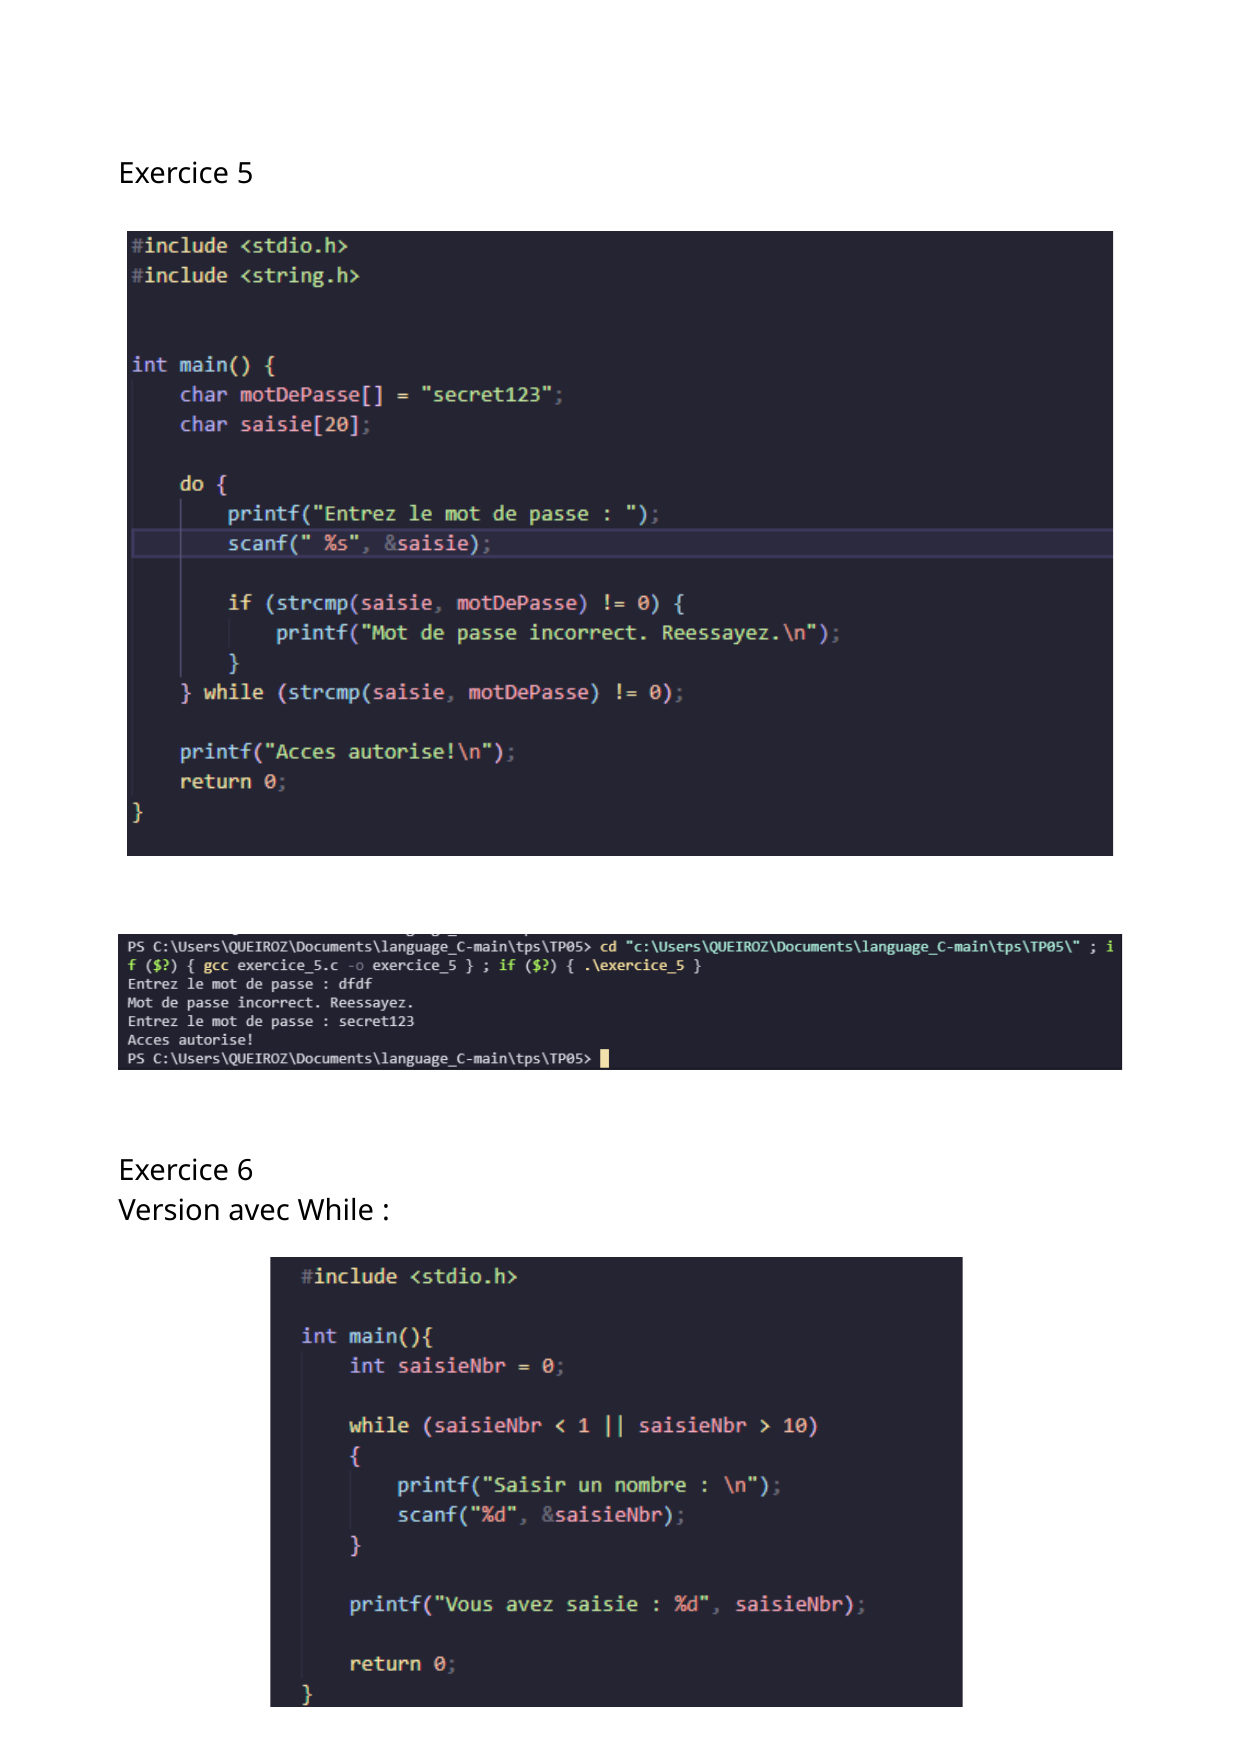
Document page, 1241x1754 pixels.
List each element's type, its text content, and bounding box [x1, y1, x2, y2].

picture [118, 934, 1123, 1070]
text Version avec While : [118, 1189, 1122, 1229]
text Exercice 6 [118, 1149, 1122, 1189]
picture [127, 231, 1114, 856]
text Exercice 5 [118, 152, 1122, 192]
picture [270, 1257, 963, 1707]
